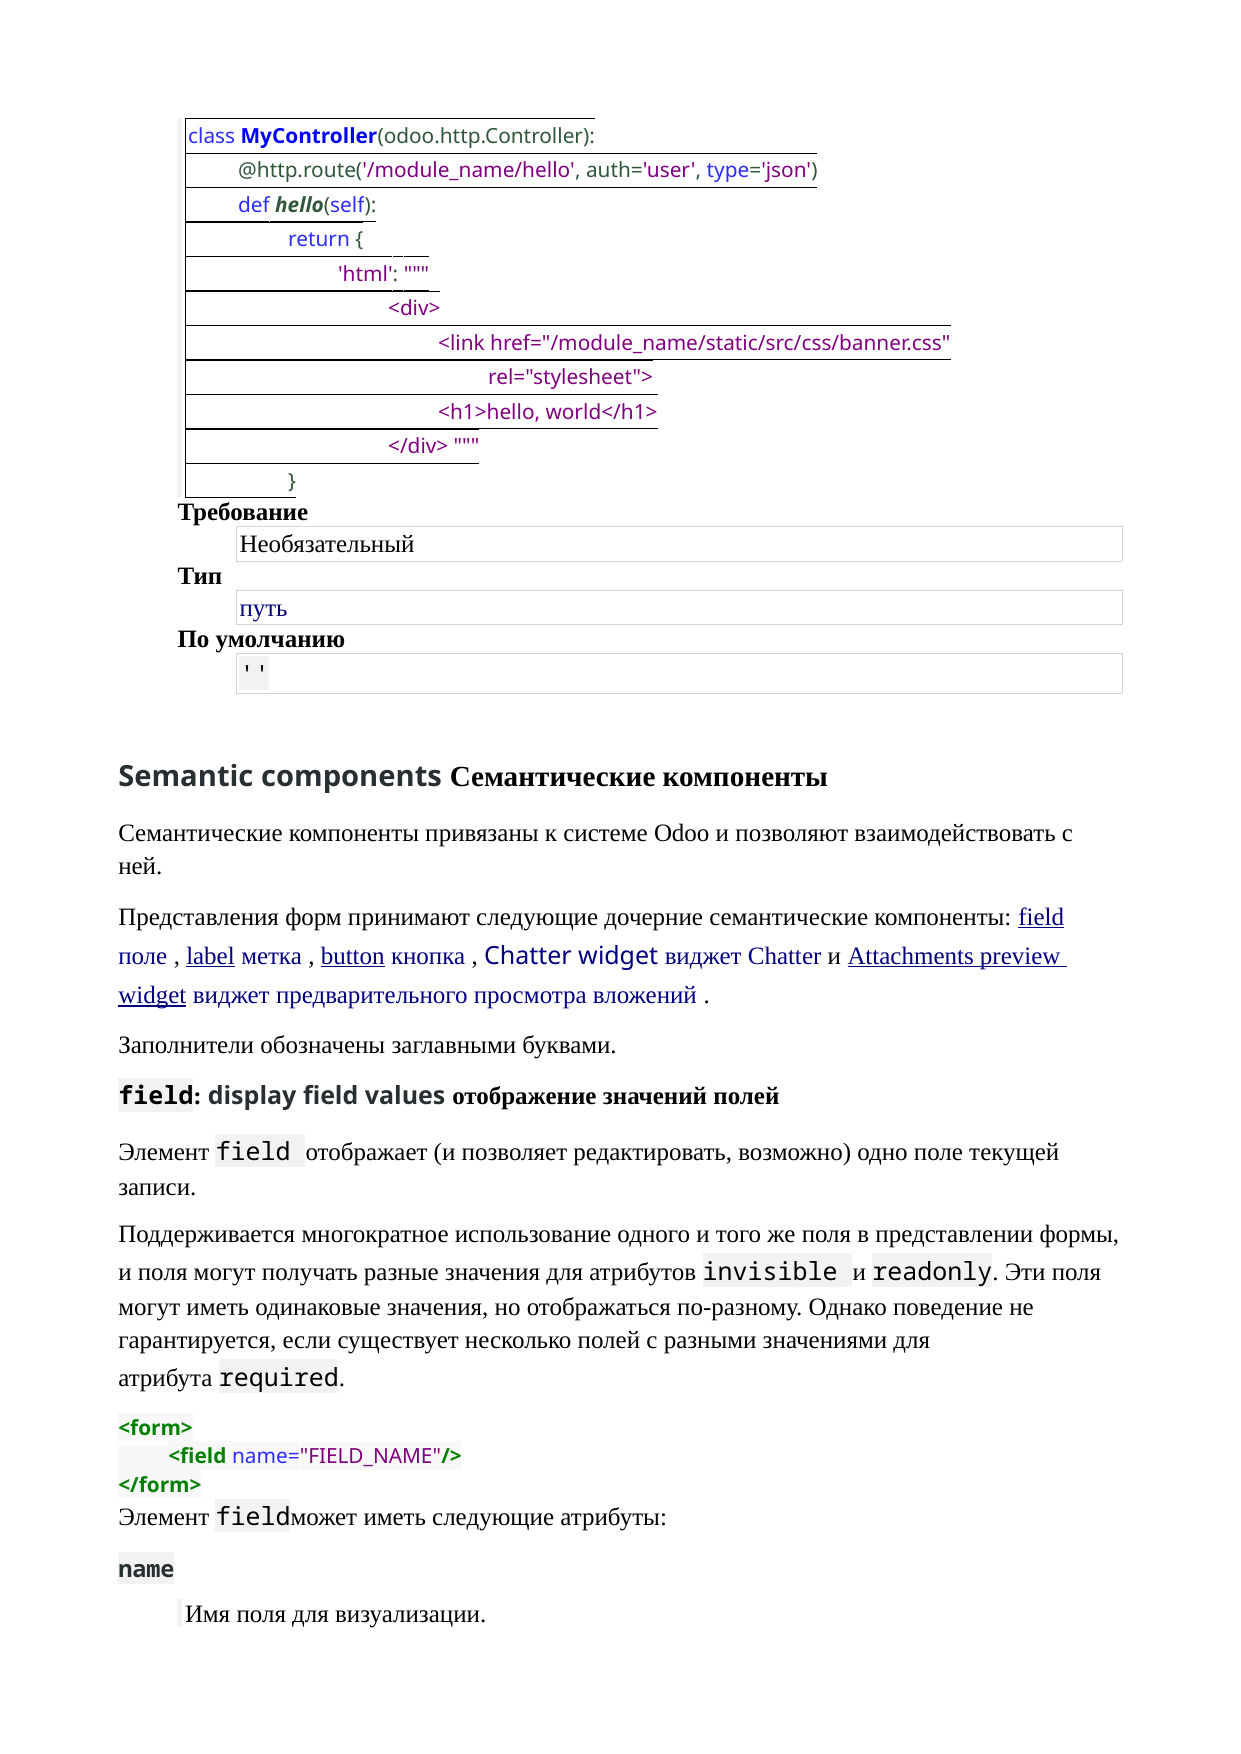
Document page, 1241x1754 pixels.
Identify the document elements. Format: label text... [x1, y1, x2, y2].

text <link href="/module_name/static/src/css/banner.css" [186, 325, 1122, 359]
list name [118, 1552, 1122, 1584]
text Элемент field отображает (и позволяет редактировать, возможно) одно поле текущей записи. [118, 1133, 1122, 1201]
list Необязательный [237, 527, 1122, 561]
text 'html': """ [186, 256, 1122, 291]
text class MyController(odoo.http.Controller): [186, 118, 1122, 153]
text def hello(self): [186, 187, 1122, 222]
subtitle Тип [177, 561, 1122, 590]
text } [186, 463, 1122, 497]
list путь [237, 591, 1122, 624]
text </div> """ [186, 428, 1122, 463]
text <field name="FIELD_NAME"/> [118, 1441, 1122, 1470]
list '' [237, 654, 1122, 693]
text Поддерживается многократное использование одного и того же поля в представлении формы, и поля могут получать разные значения для атрибутов invisible и readonly. Эти поля могут иметь одинаковые значения, но отображаться по-разному. Однако поведение не гарантируется, если существует несколько полей с разными значениями для атрибута required. [118, 1219, 1122, 1393]
text Семантические компоненты привязаны к системе Odoo и позволяют взаимодействовать с ней. [118, 818, 1122, 879]
text <div> [186, 291, 1122, 325]
text return { [186, 222, 1122, 256]
text <form> [118, 1413, 1122, 1441]
subtitle field: display field values отображение значений полей [118, 1078, 1122, 1112]
subtitle Требование [177, 497, 1122, 526]
text rel="stylesheet"> [186, 359, 1122, 394]
text Представления форм принимают следующие дочерние семантические компоненты: field поле , label метка , button кнопка , Chatter widget виджет Chatter и Attachments preview widget виджет предварительного просмотра вложений . [118, 898, 1122, 1011]
text Элемент fieldможет иметь следующие атрибуты: [118, 1498, 1122, 1532]
text <h1>hello, world</h1> [186, 394, 1122, 428]
subtitle Semantic components Семантические компоненты [118, 756, 1122, 795]
subtitle По умолчанию [177, 624, 1122, 653]
text </form> [118, 1470, 1122, 1498]
text @http.route('/module_name/hello', auth='user', type='json') [186, 153, 1122, 187]
text Заполнители обозначены заглавными буквами. [118, 1030, 1122, 1059]
list Имя поля для визуализации. [182, 1599, 1122, 1627]
